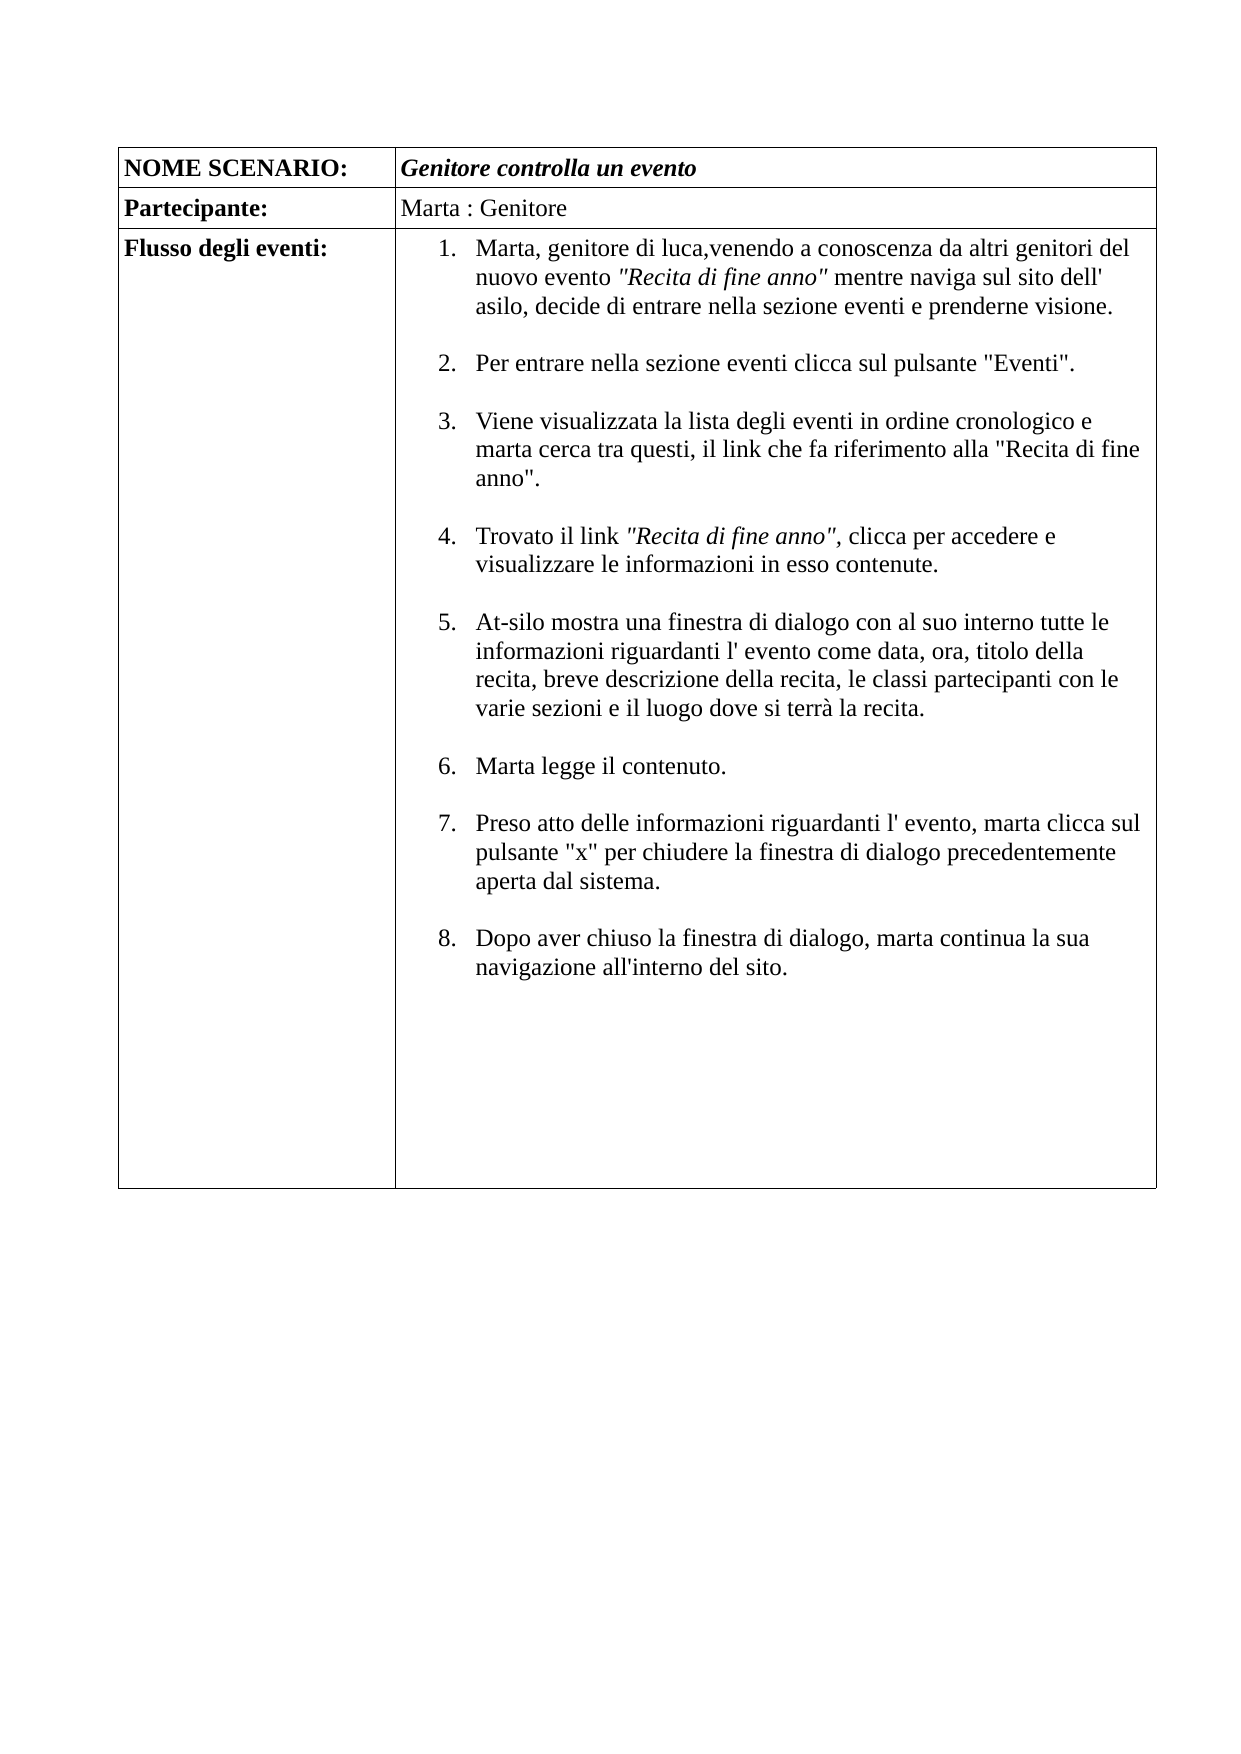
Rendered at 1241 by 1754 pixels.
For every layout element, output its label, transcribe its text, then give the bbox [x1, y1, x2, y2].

table_cell Partecipante: [119, 188, 395, 227]
table_header NOME SCENARIO: [119, 148, 395, 187]
table_cell Marta : Genitore [396, 188, 1156, 227]
table_header Genitore controlla un evento [396, 148, 1156, 187]
table_cell Marta, genitore di luca,venendo a conoscenza da altri genitori del nuovo evento "Recita di fine anno" mentre naviga sul sito dell' asilo, decide di entrare nella sezione eventi e prenderne visione. Per entrare nella sezione eventi clicca sul pulsante "Eventi". Viene visualizzata la lista degli eventi in ordine cronologico e marta cerca tra questi, il link che fa riferimento alla "Recita di fine anno". Trovato il link "Recita di fine anno", clicca per accedere e visualizzare le informazioni in esso contenute. At-silo mostra una finestra di dialogo con al suo interno tutte le informazioni riguardanti l' evento come data, ora, titolo della recita, breve descrizione della recita, le classi partecipanti con le varie sezioni e il luogo dove si terrà la recita. Marta legge il contenuto. Preso atto delle informazioni riguardanti l' evento, marta clicca sul pulsante "x" per chiudere la finestra di dialogo precedentemente aperta dal sistema. Dopo aver chiuso la finestra di dialogo, marta continua la sua navigazione all'interno del sito. [396, 229, 1156, 1188]
table_cell Flusso degli eventi: [119, 229, 395, 1188]
